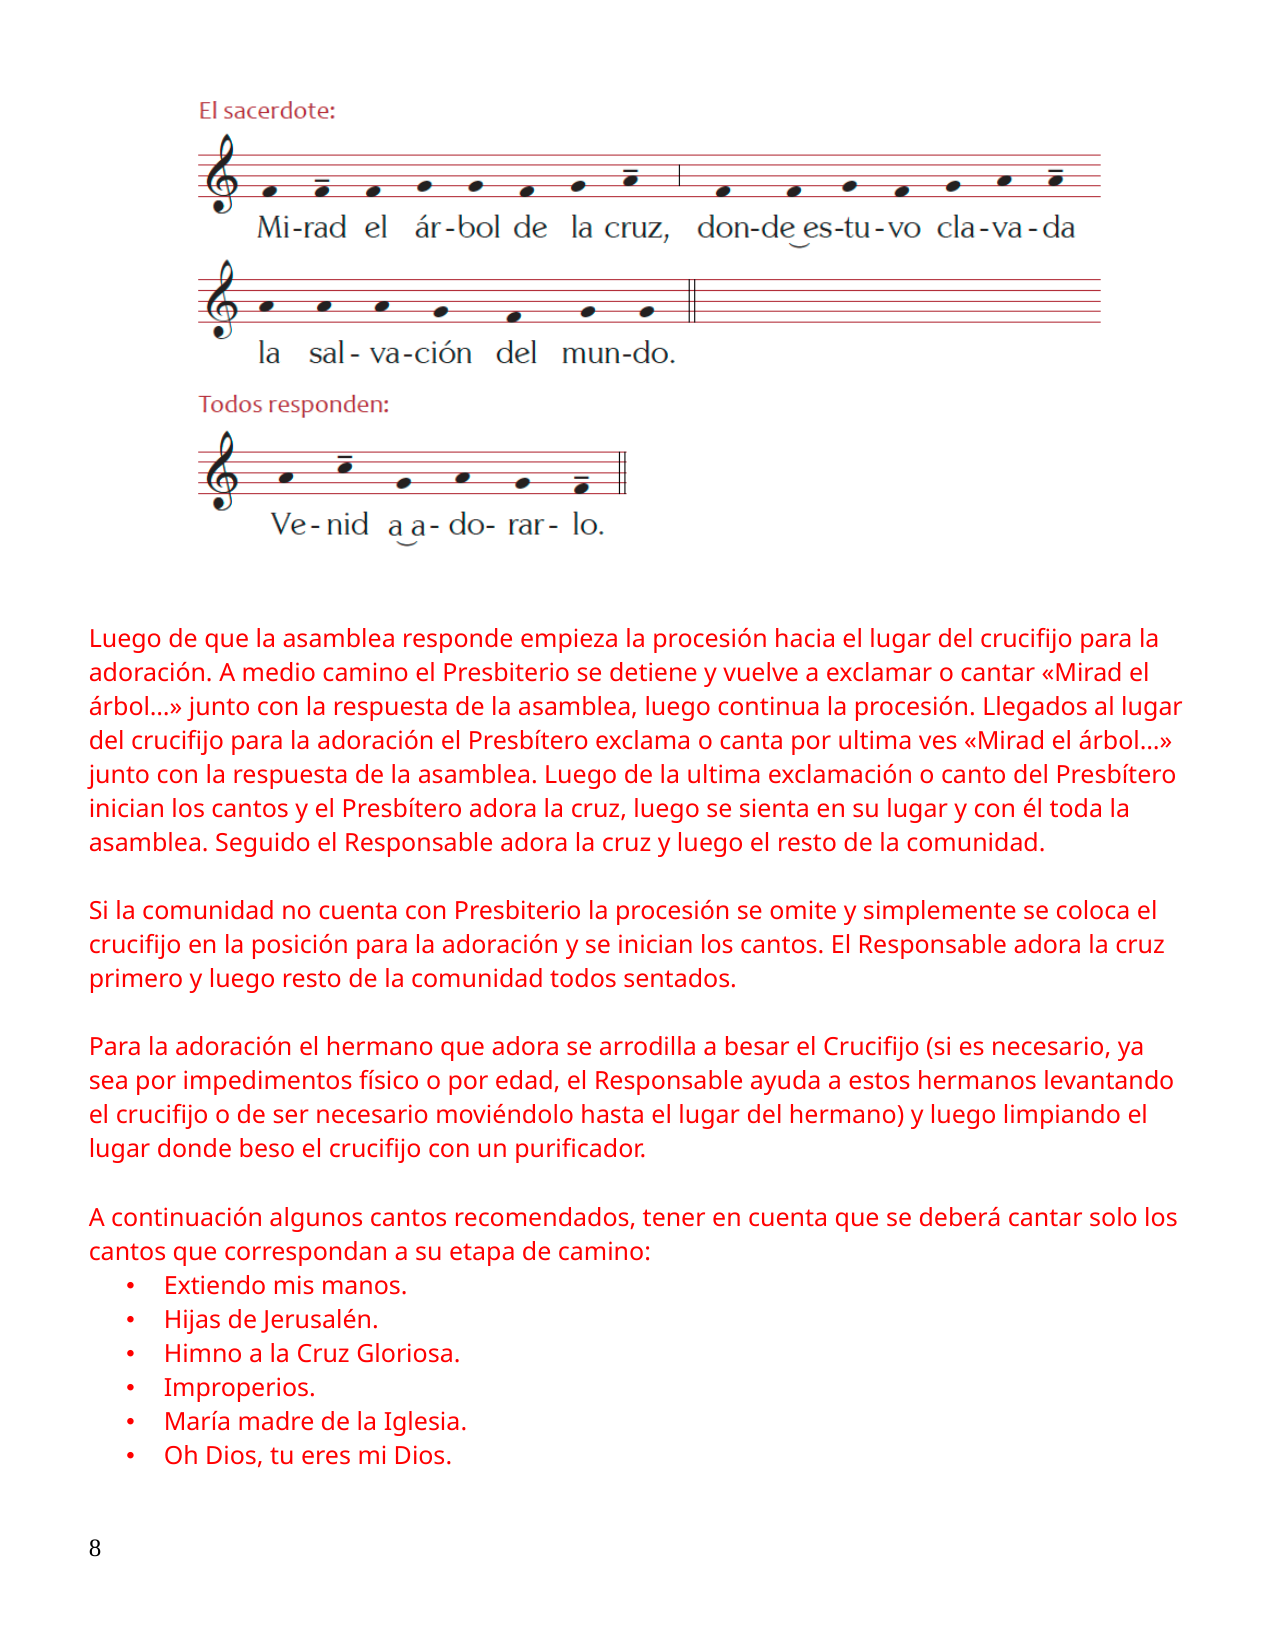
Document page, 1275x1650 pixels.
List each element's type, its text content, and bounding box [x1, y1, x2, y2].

picture [135, 88, 1140, 587]
list Himno a la Cruz Gloriosa. [126, 1336, 1186, 1369]
text A continuación algunos cantos recomendados, tener en cuenta que se deberá cantar solo los cantos que correspondan a su etapa de camino: [88, 1199, 1186, 1267]
list Improperios. [126, 1369, 1186, 1404]
text Para la adoración el hermano que adora se arrodilla a besar el Crucifijo (si es necesario, ya sea por impedimentos físico o por edad, el Responsable ayuda a estos hermanos levantando el crucifijo o de ser necesario moviéndolo hasta el lugar del hermano) y luego limpiando el lugar donde beso el crucifijo con un purificador. [88, 1029, 1186, 1165]
text Luego de que la asamblea responde empieza la procesión hacia el lugar del crucifijo para la adoración. A medio camino el Presbiterio se detiene y vuelve a exclamar o cantar «Mirad el árbol…» junto con la respuesta de la asamblea, luego continua la procesión. Llegados al lugar del crucifijo para la adoración el Presbítero exclama o canta por ultima ves «Mirad el árbol…» junto con la respuesta de la asamblea. Luego de la ultima exclamación o canto del Presbítero inician los cantos y el Presbítero adora la cruz, luego se sienta en su lugar y con él toda la asamblea. Seguido el Responsable adora la cruz y luego el resto de la comunidad. [88, 620, 1186, 859]
list María madre de la Iglesia. [126, 1404, 1186, 1438]
text Si la comunidad no cuenta con Presbiterio la procesión se omite y simplemente se coloca el crucifijo en la posición para la adoración y se inician los cantos. El Responsable adora la cruz primero y luego resto de la comunidad todos sentados. [88, 893, 1186, 995]
list Extiendo mis manos. [126, 1267, 1186, 1301]
list Hijas de Jerusalén. [126, 1301, 1186, 1336]
list Oh Dios, tu eres mi Dios. [126, 1438, 1186, 1472]
